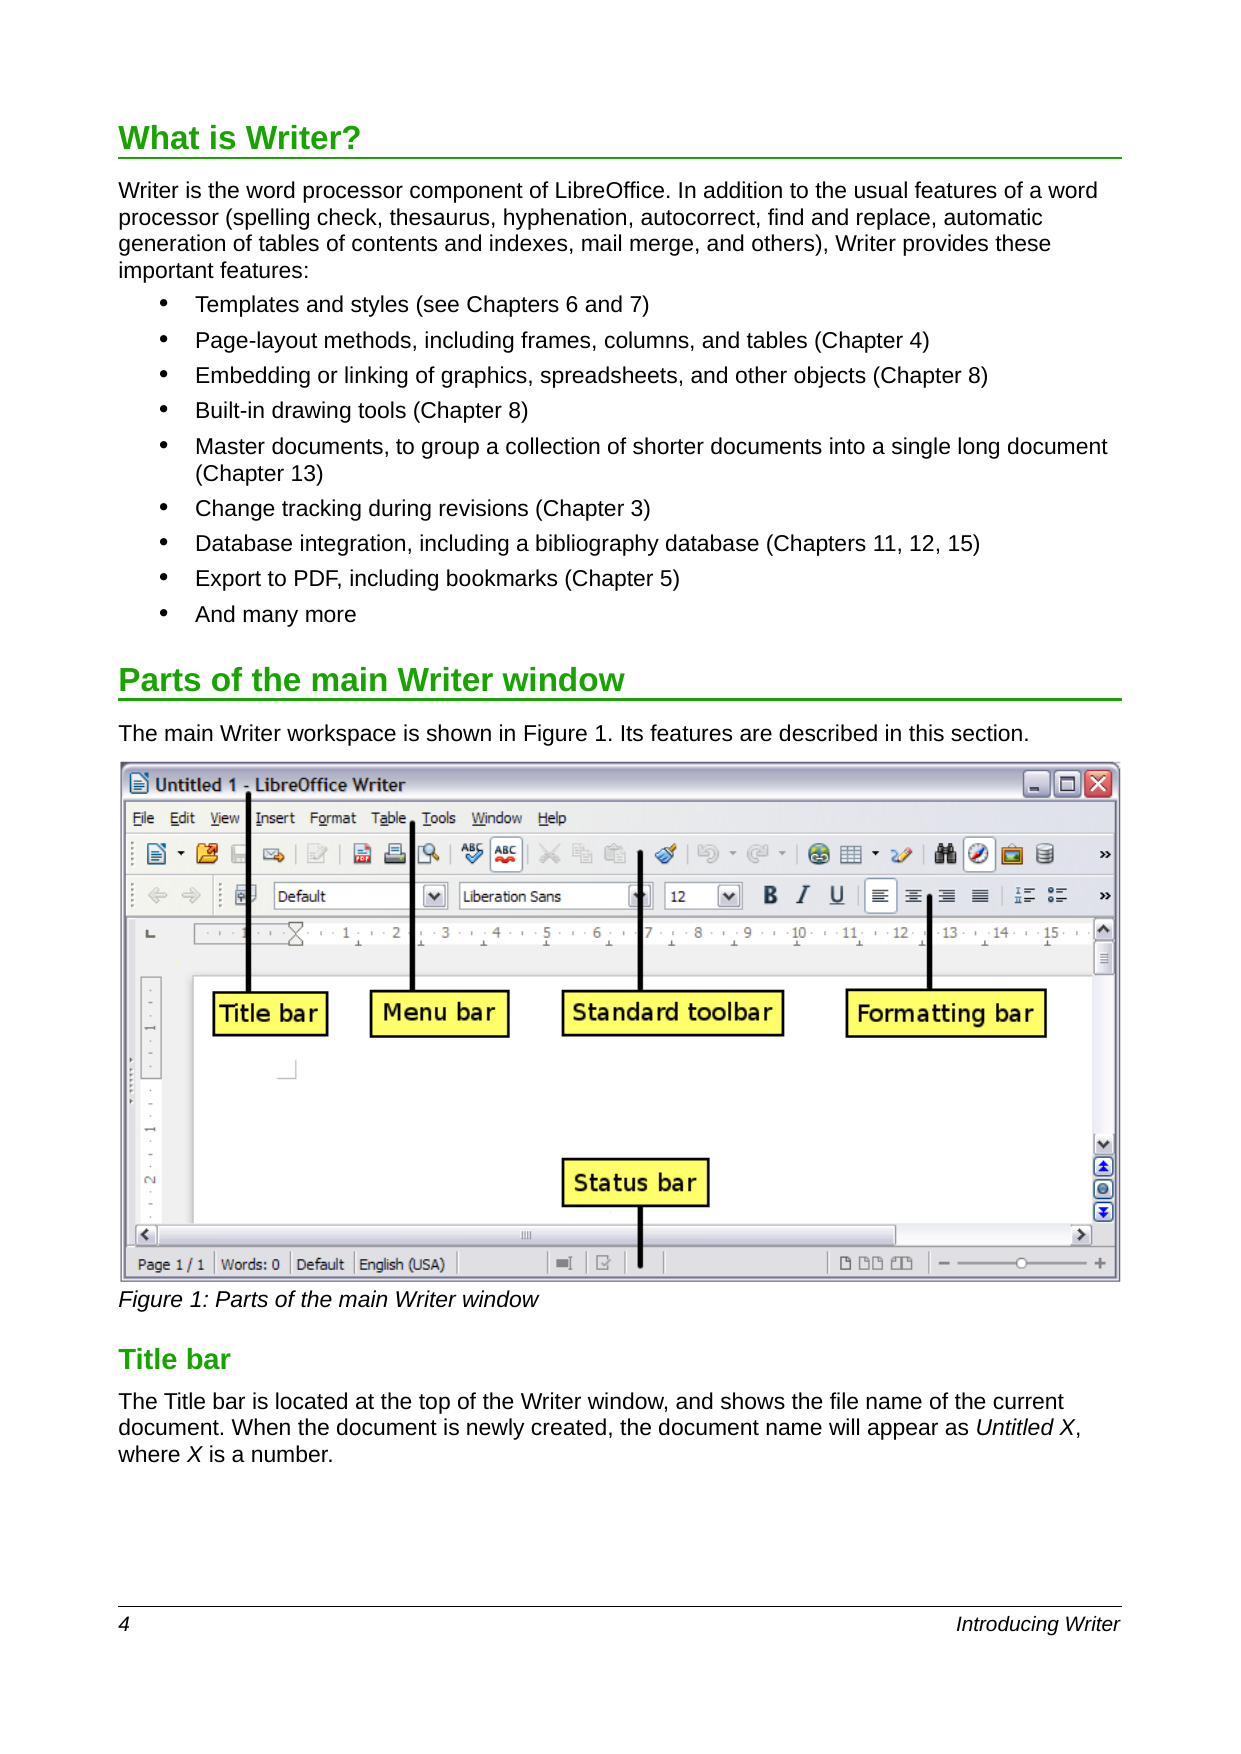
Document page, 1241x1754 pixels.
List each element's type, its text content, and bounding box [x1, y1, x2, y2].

list Built-in drawing tools (Chapter 8) [156, 396, 1122, 425]
list And many more [156, 599, 1122, 628]
list Master documents, to group a collection of shorter documents into a single long document (Chapter 13) [156, 431, 1122, 487]
list Templates and styles (see Chapters 6 and 7) [156, 289, 1122, 318]
text Figure 1: Parts of the main Writer window [118, 1286, 1122, 1312]
text The Title bar is located at the top of the Writer window, and shows the file name of the current document. When the document is newly created, the document name will appear as Untitled X, where X is a number. [118, 1388, 1122, 1467]
list Embedding or linking of graphics, spreadsheets, and other objects (Chapter 8) [156, 360, 1122, 389]
text The main Writer workspace is shown in Figure 1. Its features are described in this section. [118, 719, 1122, 746]
subtitle Parts of the main Writer window [118, 660, 1122, 698]
list Change tracking during revisions (Chapter 3) [156, 493, 1122, 522]
subtitle Title bar [118, 1342, 1122, 1376]
subtitle What is Writer? [118, 118, 1122, 157]
picture [118, 758, 1123, 1286]
list Export to PDF, including bookmarks (Chapter 5) [156, 564, 1122, 593]
list Writer is the word processor component of LibreOffice. In addition to the usual features of a word processor (spelling check, thesaurus, hyphenation, autocorrect, find and replace, automatic generation of tables of contents and indexes, mail merge, and others), Writer provides these important features: [118, 177, 1122, 283]
list Database integration, including a bibliography database (Chapters 11, 12, 15) [156, 528, 1122, 557]
list Page-layout methods, including frames, columns, and tables (Chapter 4) [156, 325, 1122, 354]
